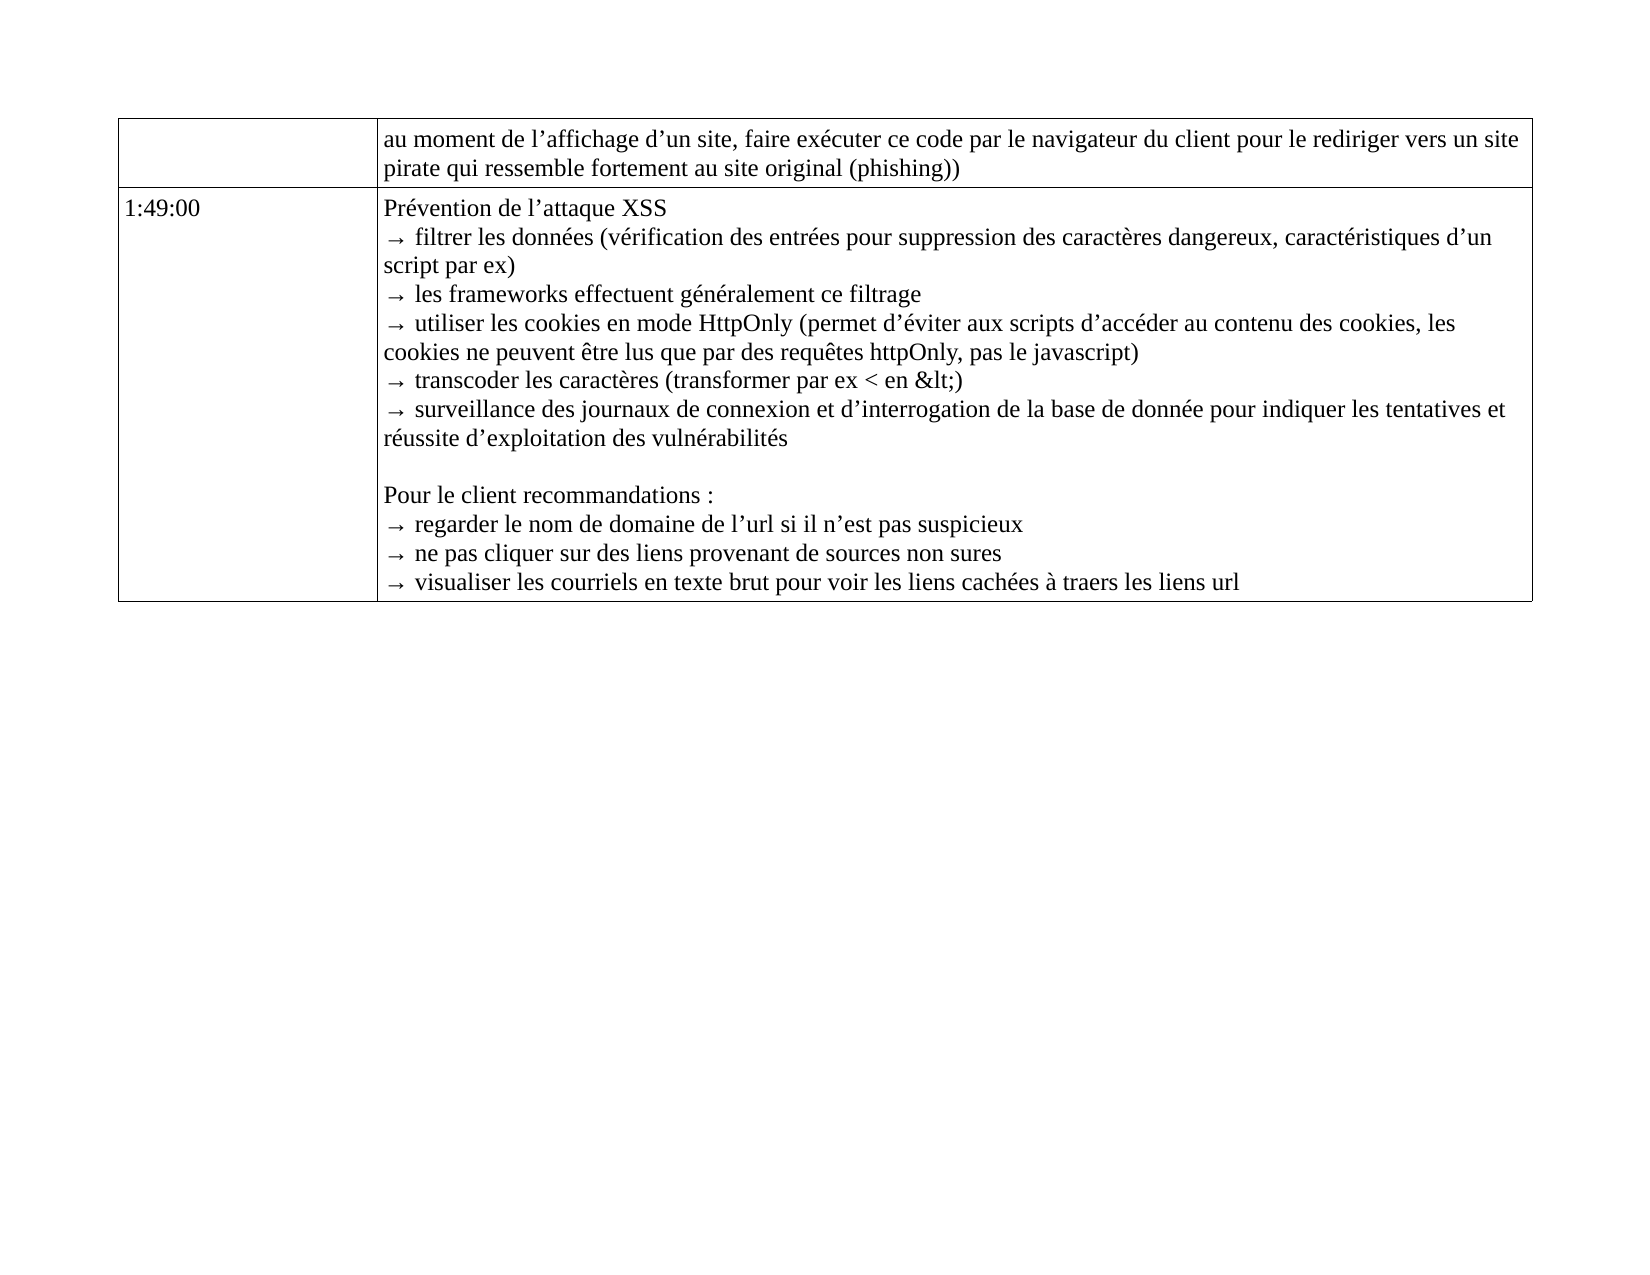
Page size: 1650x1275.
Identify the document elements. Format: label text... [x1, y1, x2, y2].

table_cell [119, 119, 377, 187]
table_cell au moment de l’affichage d’un site, faire exécuter ce code par le navigateur du client pour le rediriger vers un site pirate qui ressemble fortement au site original (phishing)) [378, 119, 1532, 187]
table_cell Prévention de l’attaque XSS → filtrer les données (vérification des entrées pour suppression des caractères dangereux, caractéristiques d’un script par ex) → les frameworks effectuent généralement ce filtrage → utiliser les cookies en mode HttpOnly (permet d’éviter aux scripts d’accéder au contenu des cookies, les cookies ne peuvent être lus que par des requêtes httpOnly, pas le javascript) → transcoder les caractères (transformer par ex < en &lt;) → surveillance des journaux de connexion et d’interrogation de la base de donnée pour indiquer les tentatives et réussite d’exploitation des vulnérabilités Pour le client recommandations : → regarder le nom de domaine de l’url si il n’est pas suspicieux → ne pas cliquer sur des liens provenant de sources non sures → visualiser les courriels en texte brut pour voir les liens cachées à traers les liens url [378, 188, 1532, 601]
table_cell 1:49:00 [119, 188, 377, 601]
